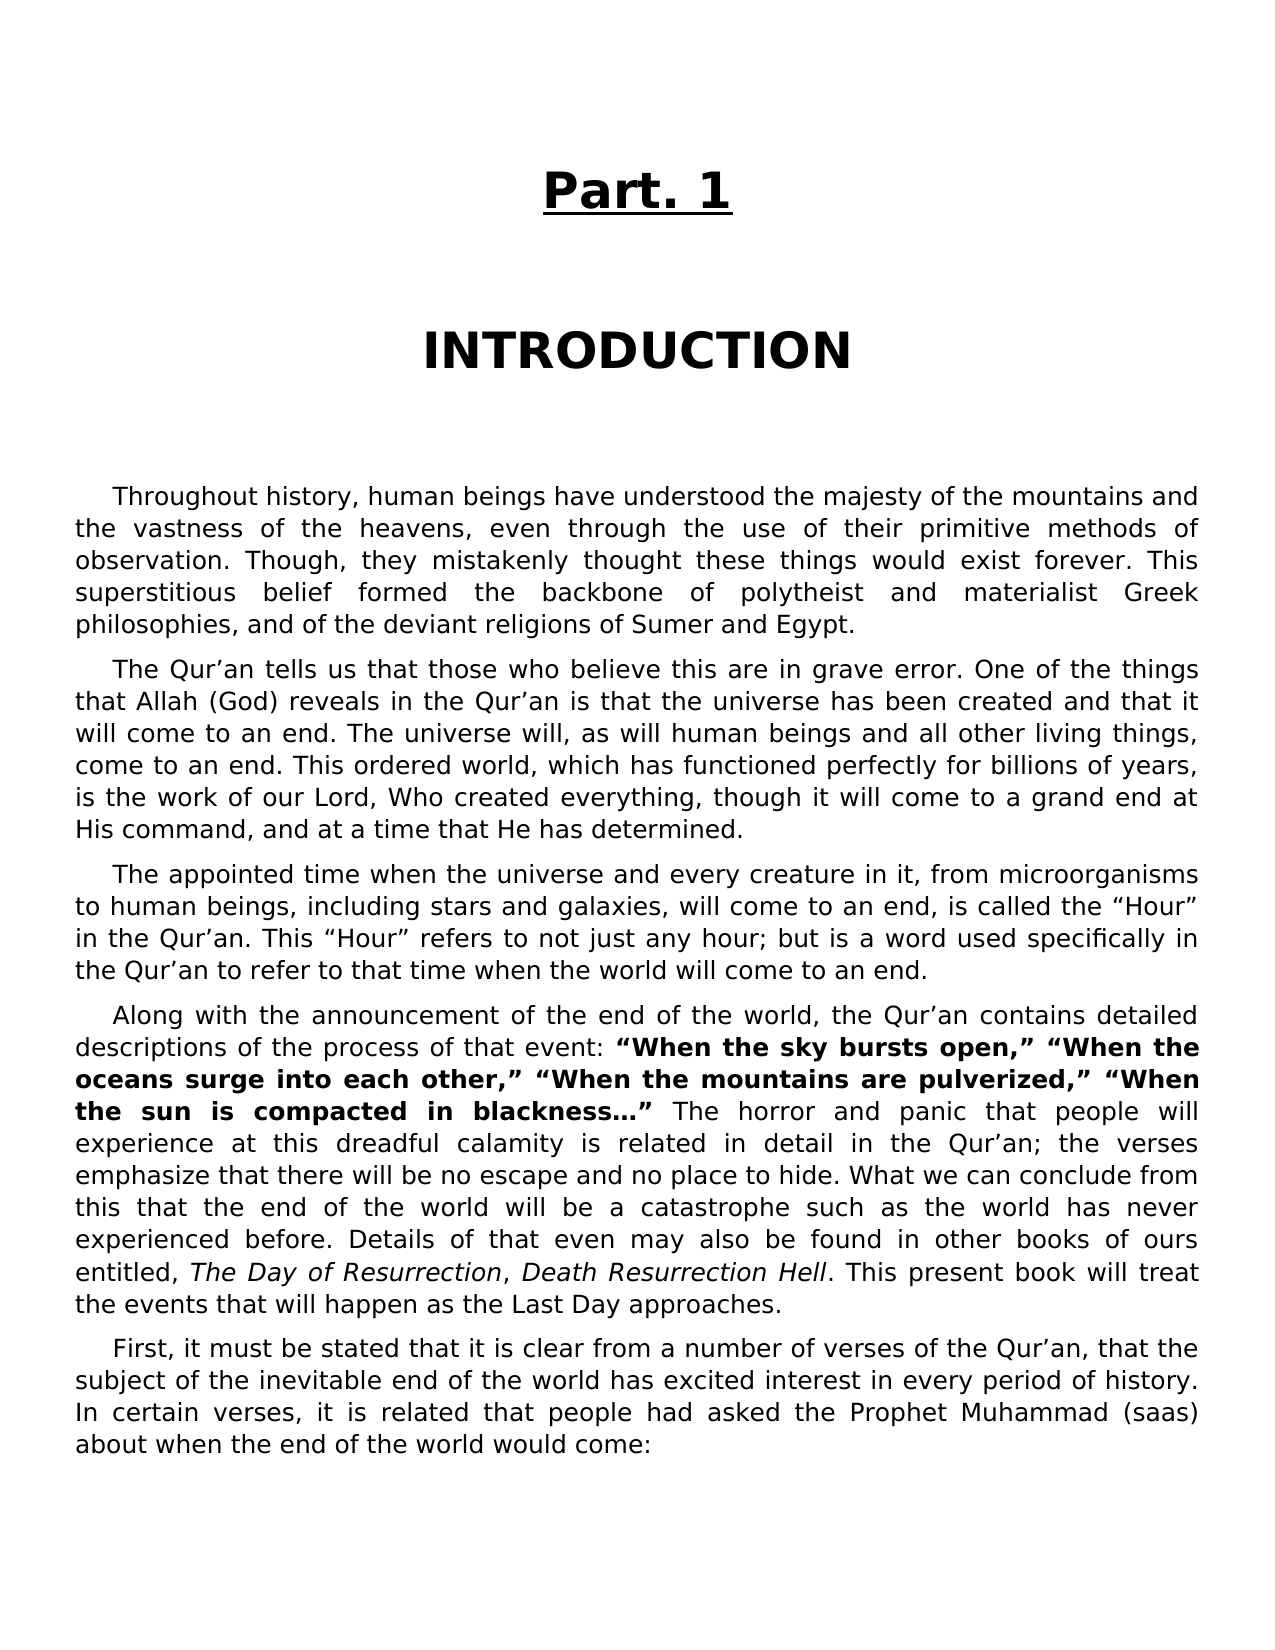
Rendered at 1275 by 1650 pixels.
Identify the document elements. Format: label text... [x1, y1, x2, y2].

text Throughout history, human beings have understood the majesty of the mountains and the vastness of the heavens, even through the use of their primitive methods of observation. Though, they mistakenly thought these things would exist forever. This superstitious belief formed the backbone of polytheist and materialist Greek philosophies, and of the deviant religions of Sumer and Egypt. [75, 482, 1200, 640]
subtitle Part. 1 [75, 162, 1200, 221]
text The Qur’an tells us that those who believe this are in grave error. One of the things that Allah (God) reveals in the Qur’an is that the universe has been created and that it will come to an end. The universe will, as will human beings and all other living things, come to an end. This ordered world, which has functioned perfectly for billions of years, is the work of our Lord, Who created everything, though it will come to a grand end at His command, and at a time that He has determined. [75, 655, 1200, 845]
text Along with the announcement of the end of the world, the Qur’an contains detailed descriptions of the process of that event: “When the sky bursts open,” “When the oceans surge into each other,” “When the mountains are pulverized,” “When the sun is compacted in blackness…” The horror and panic that people will experience at this dreadful calamity is related in detail in the Qur’an; the verses emphasize that there will be no escape and no place to hide. What we can conclude from this that the end of the world will be a catastrophe such as the world has never experienced before. Details of that even may also be found in other books of ours entitled, The Day of Resurrection, Death Resurrection Hell. This present book will treat the events that will happen as the Last Day approaches. [75, 1001, 1200, 1319]
subtitle INTRODUCTION [75, 322, 1200, 381]
text The appointed time when the universe and every creature in it, from microorganisms to human beings, including stars and galaxies, will come to an end, is called the “Hour” in the Qur’an. This “Hour” refers to not just any hour; but is a word used specifically in the Qur’an to refer to that time when the world will come to an end. [75, 860, 1200, 986]
text First, it must be stated that it is clear from a number of verses of the Qur’an, that the subject of the inevitable end of the world has excited interest in every period of history. In certain verses, it is related that people had asked the Prophet Muhammad (saas) about when the end of the world would come: [75, 1334, 1200, 1460]
